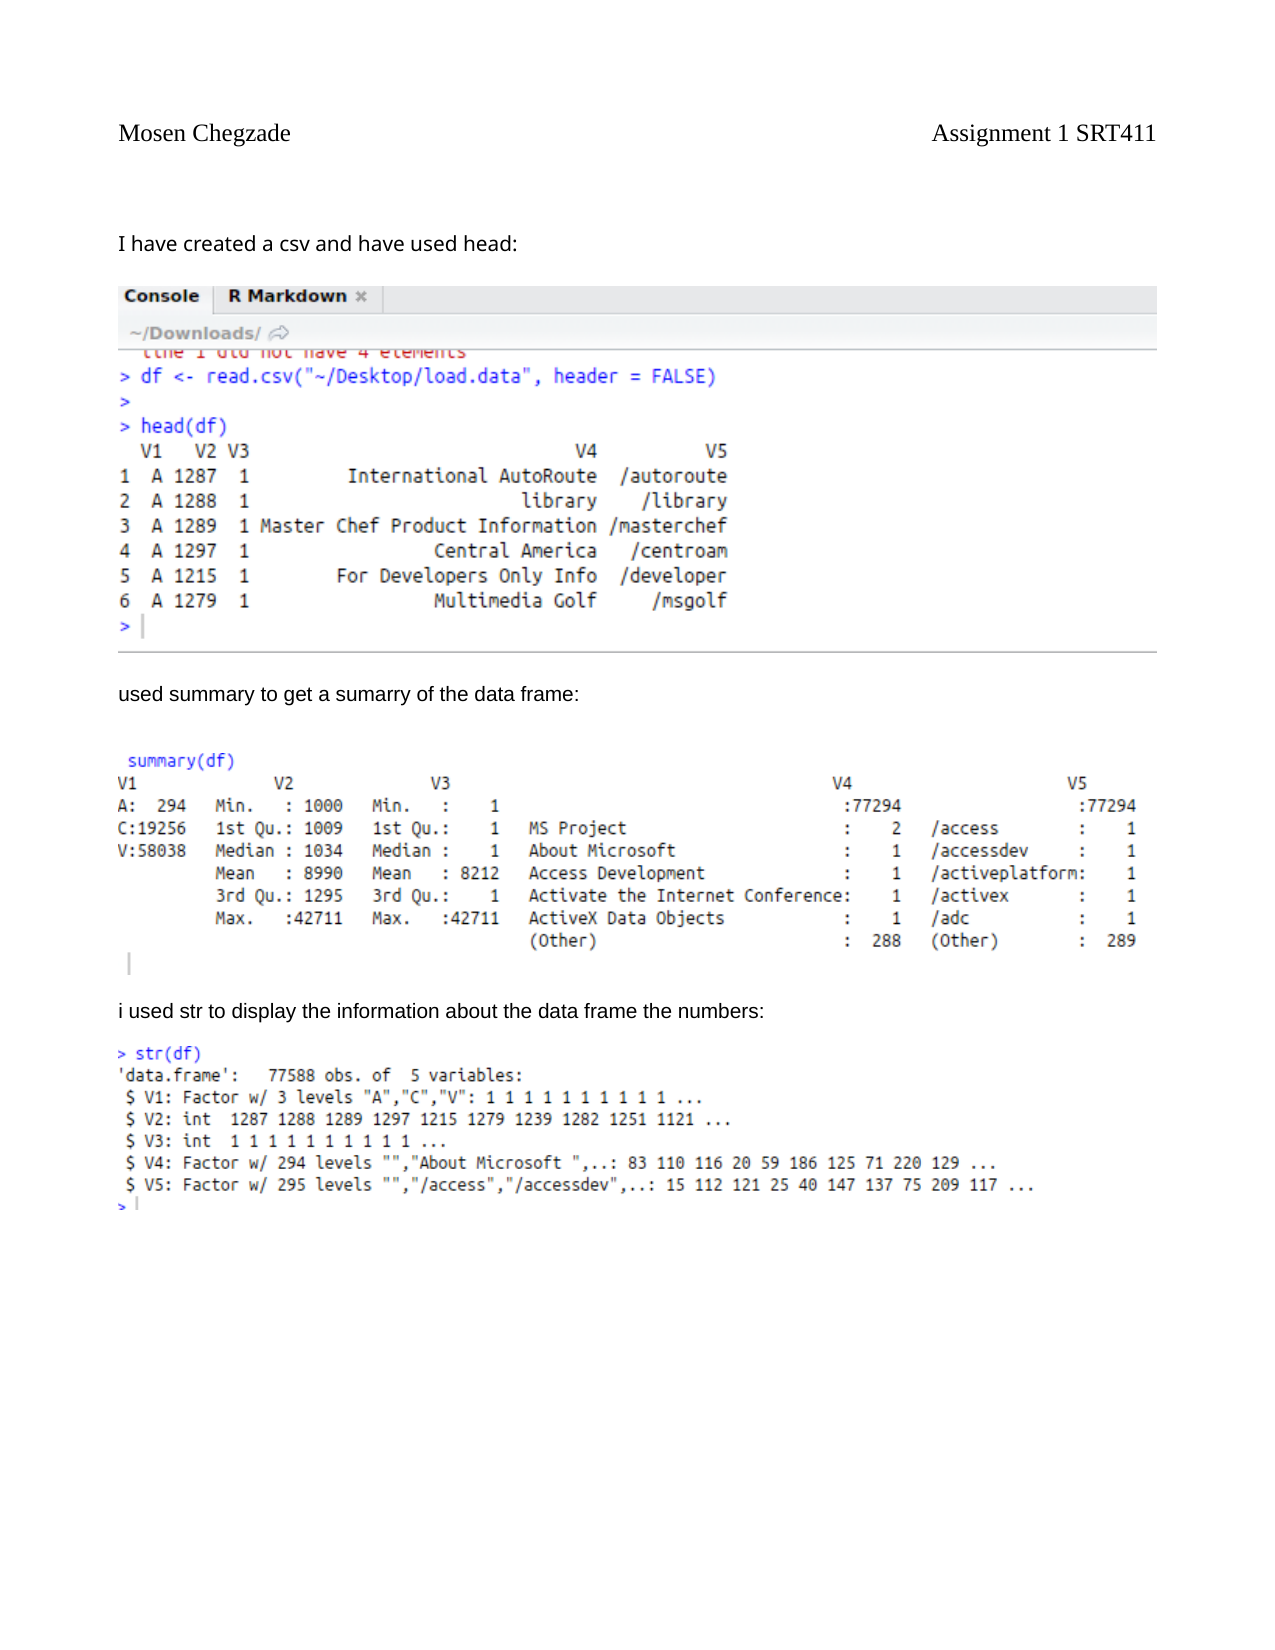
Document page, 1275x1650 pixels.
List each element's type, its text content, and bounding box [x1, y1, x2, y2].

picture [118, 1046, 1157, 1210]
text i used str to display the information about the data frame the numbers: [118, 999, 1157, 1023]
text used summary to get a sumarry of the data frame: [118, 682, 1157, 706]
picture [118, 753, 1157, 975]
picture [118, 286, 1157, 653]
text I have created a csv and have used head: [118, 229, 1157, 257]
